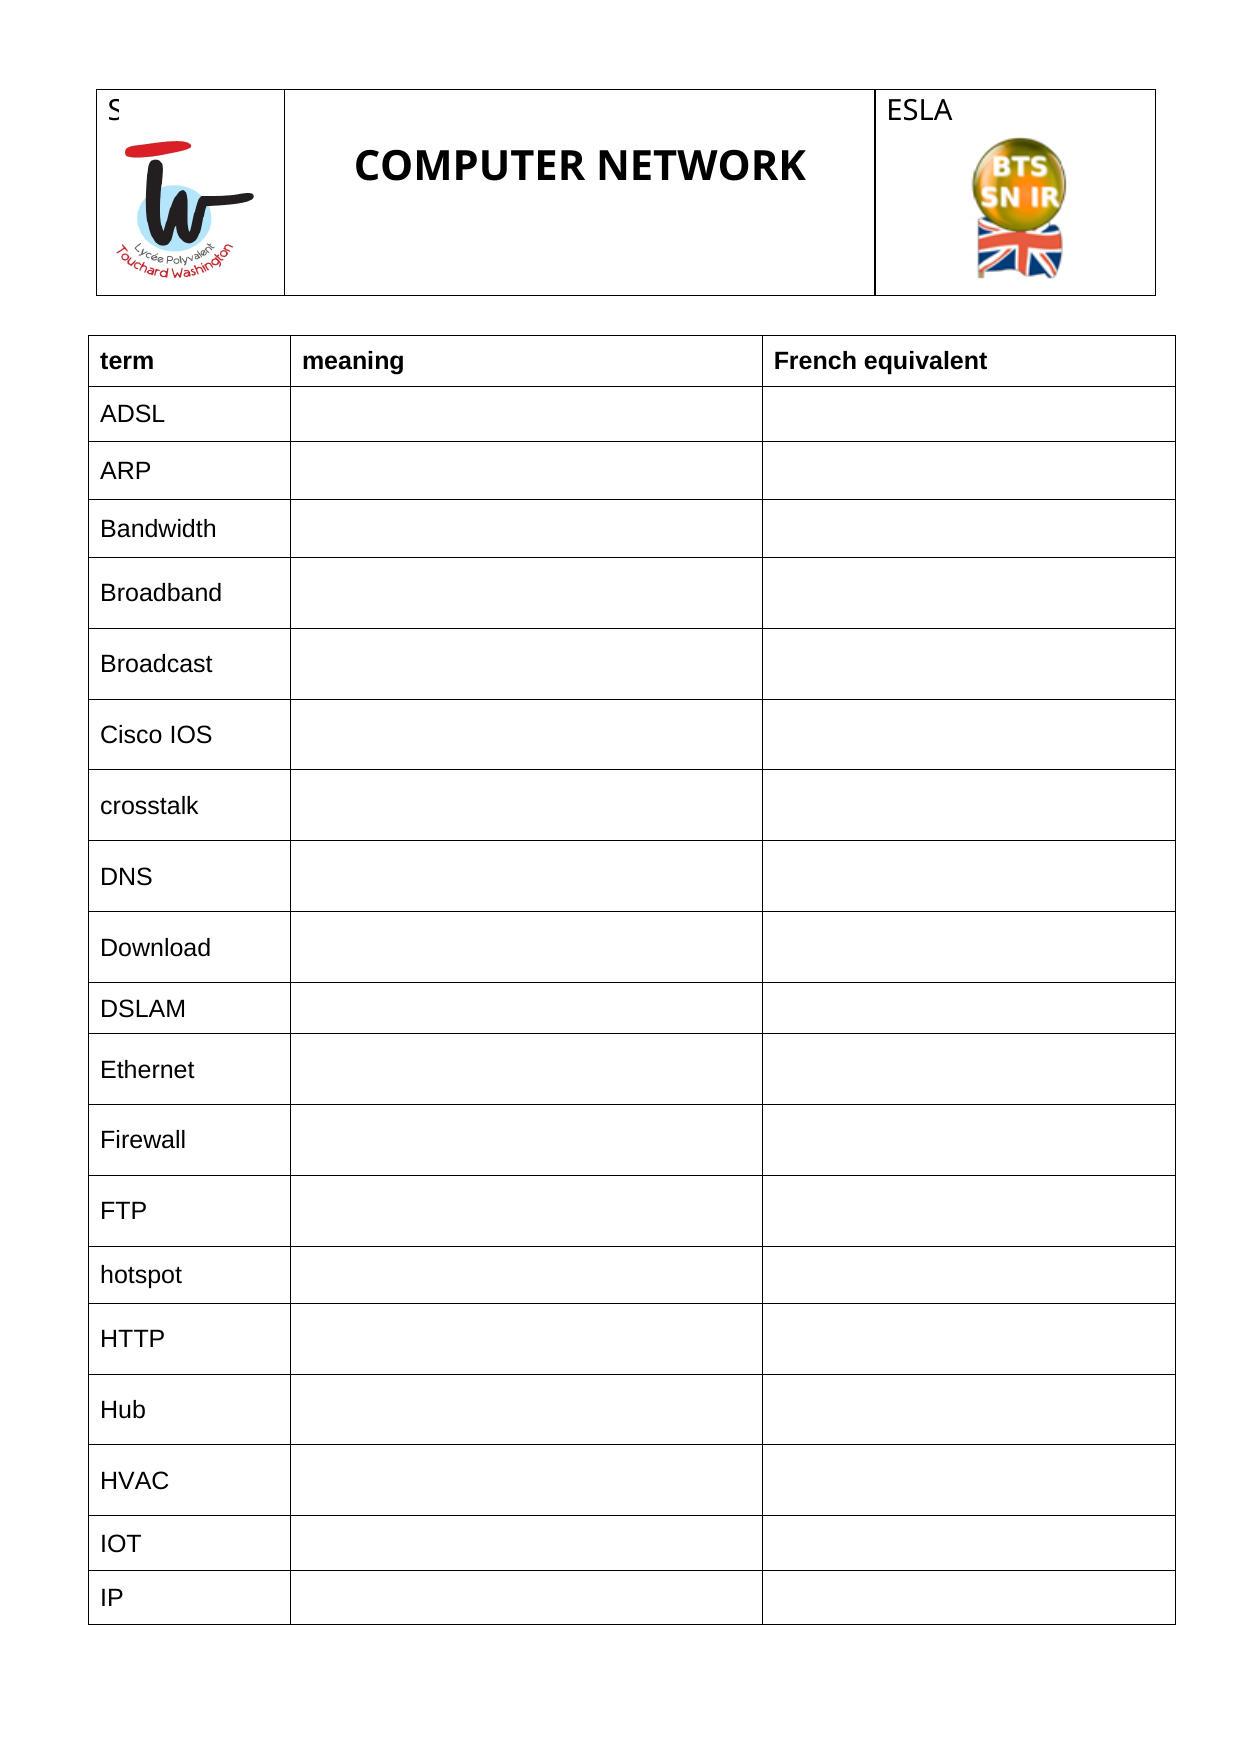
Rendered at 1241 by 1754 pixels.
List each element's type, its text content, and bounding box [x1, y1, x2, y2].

table_cell [291, 442, 762, 499]
table_cell FTP [89, 1176, 290, 1246]
table_cell HVAC [89, 1445, 290, 1515]
table_cell Hub [89, 1375, 290, 1444]
table_cell DNS [89, 841, 290, 911]
picture [961, 137, 1074, 283]
table_cell [291, 1304, 762, 1373]
table_cell [763, 700, 1175, 769]
table_header ESLA [876, 90, 1155, 295]
table_cell [763, 912, 1175, 982]
table_cell IP [89, 1571, 290, 1624]
table_cell Bandwidth [89, 500, 290, 557]
table_cell [763, 1176, 1175, 1246]
table_cell [291, 558, 762, 628]
table_cell [763, 841, 1175, 911]
table_cell [291, 770, 762, 840]
table_cell [291, 1445, 762, 1515]
table_header term [89, 336, 290, 386]
table_cell [291, 1516, 762, 1570]
table_cell [291, 1571, 762, 1624]
table_cell [291, 983, 762, 1033]
table_cell [763, 442, 1175, 499]
table_cell Cisco IOS [89, 700, 290, 769]
table_cell [763, 1571, 1175, 1624]
table_cell ARP [89, 442, 290, 499]
table_cell [291, 500, 762, 557]
table_cell [763, 1034, 1175, 1104]
table_header COMPUTER NETWORK [285, 90, 874, 295]
table_cell DSLAM [89, 983, 290, 1033]
table_cell [291, 1105, 762, 1175]
table_cell Ethernet [89, 1034, 290, 1104]
table_cell ADSL [89, 387, 290, 441]
table_cell [291, 841, 762, 911]
table_cell Broadband [89, 558, 290, 628]
table_cell [291, 387, 762, 441]
table_cell [763, 500, 1175, 557]
table_cell [291, 1034, 762, 1104]
table_cell IOT [89, 1516, 290, 1570]
table_cell [763, 1247, 1175, 1303]
table_cell [291, 1247, 762, 1303]
table_header meaning [291, 336, 762, 386]
table_cell [763, 983, 1175, 1033]
table_cell [763, 629, 1175, 698]
table_cell Broadcast [89, 629, 290, 698]
table_cell Firewall [89, 1105, 290, 1175]
table_cell hotspot [89, 1247, 290, 1303]
table_header SNIR [97, 90, 284, 295]
table_cell [291, 912, 762, 982]
table_cell [763, 770, 1175, 840]
table_cell [763, 1375, 1175, 1444]
table_cell [291, 1375, 762, 1444]
table_cell crosstalk [89, 770, 290, 840]
table_cell [291, 629, 762, 698]
table_header French equivalent [763, 336, 1175, 386]
table_cell [763, 1105, 1175, 1175]
table_cell [763, 558, 1175, 628]
table_cell HTTP [89, 1304, 290, 1373]
table_cell [763, 387, 1175, 441]
table_cell [763, 1516, 1175, 1570]
table_cell [763, 1304, 1175, 1373]
table_cell Download [89, 912, 290, 982]
table_cell [291, 1176, 762, 1246]
table_cell [291, 700, 762, 769]
table_cell [763, 1445, 1175, 1515]
